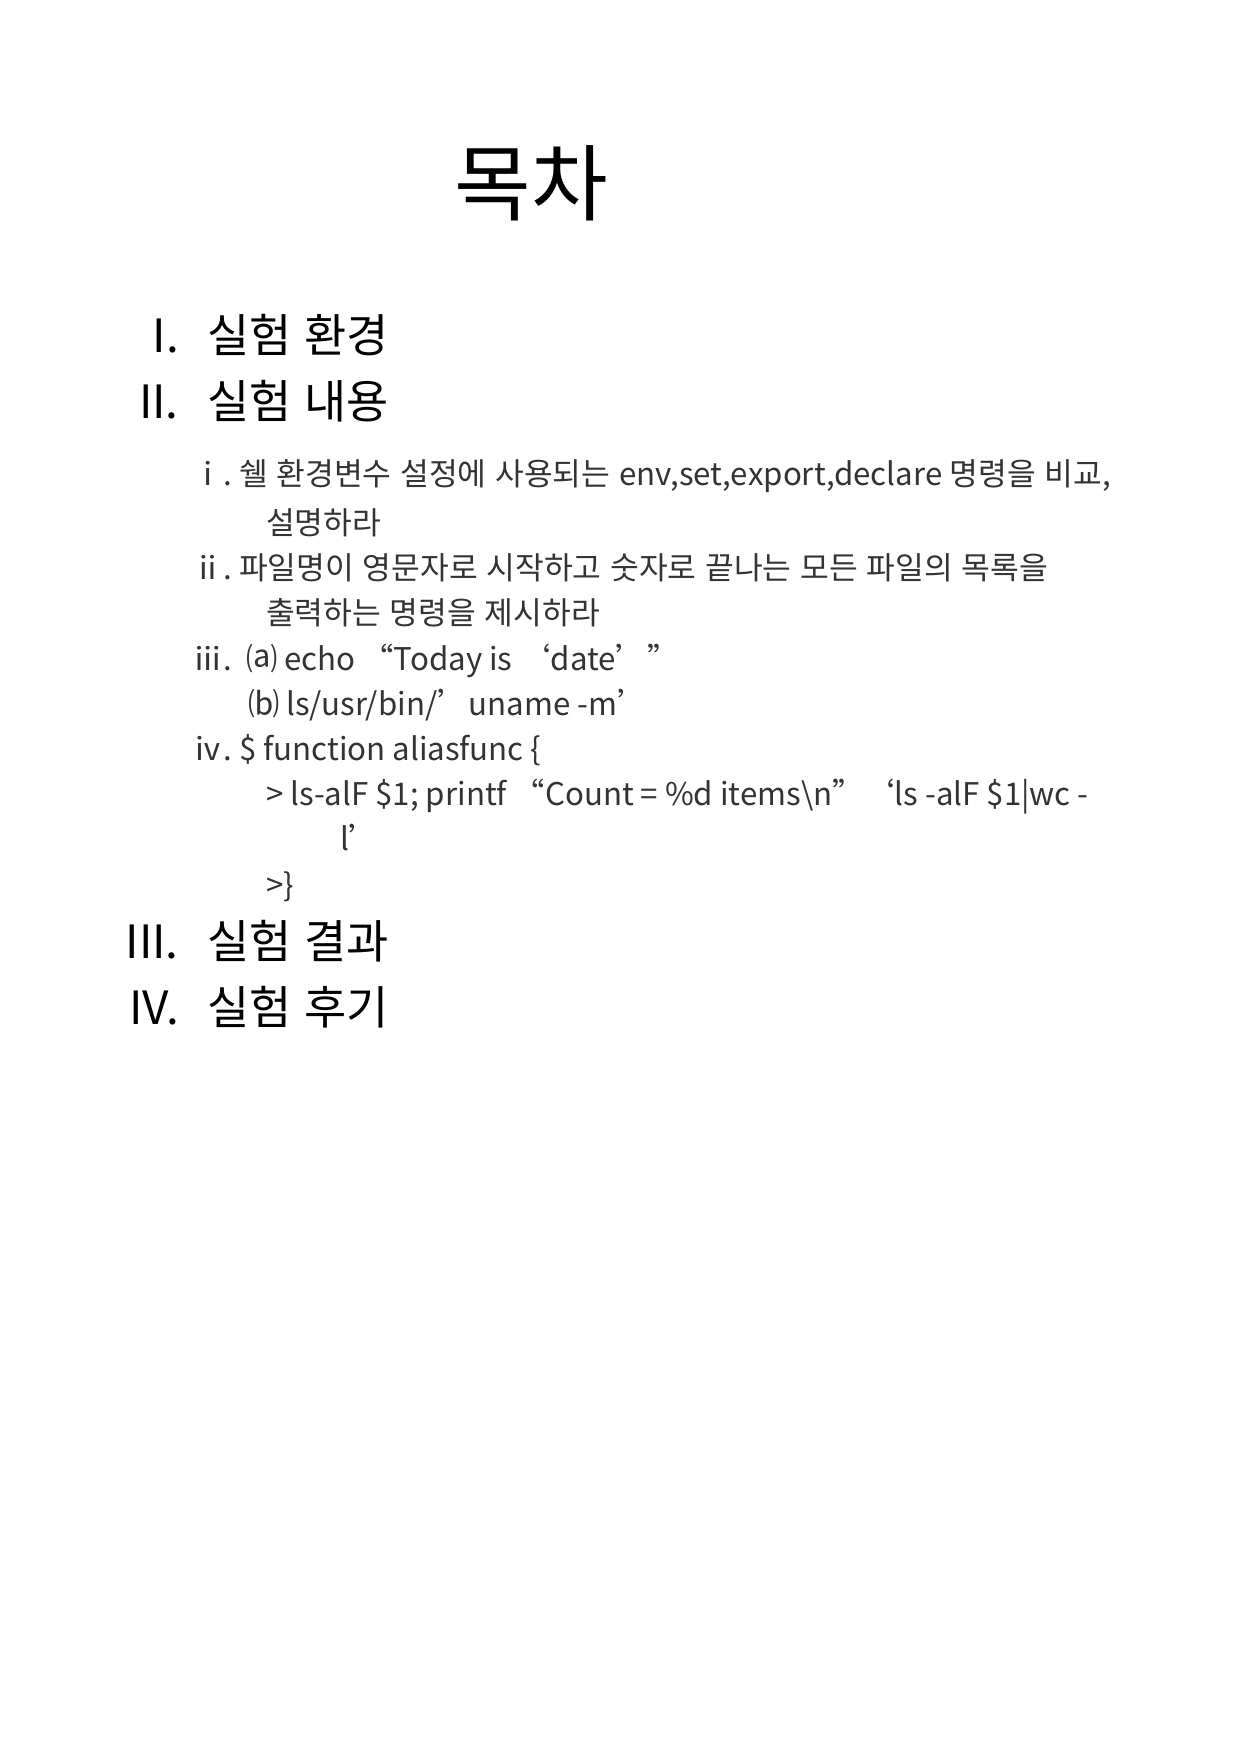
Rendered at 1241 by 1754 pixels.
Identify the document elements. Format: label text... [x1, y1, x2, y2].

text ⅱ. 파일명이 영문자로 시작하고 숫자로 끝나는 모든 파일의 목록을 출력하는 명령을 제시하라 [118, 543, 1122, 634]
text ⒝ ls/usr/bin/’uname -m’ [118, 679, 1122, 724]
text ⅳ. $ function aliasfunc { [118, 724, 1122, 769]
list 실험 결과 [178, 905, 1122, 971]
list 실험 내용 [178, 365, 1122, 432]
text ⅲ. ⒜ echo “Today is ‘date’” [118, 634, 1122, 679]
text > ls-alF $1; printf “Count = %d items\n”‘ls -alF $1|wc - l’ [118, 769, 1122, 860]
text >} [118, 860, 1122, 905]
text ⅰ. 쉘 환경변수 설정에 사용되는 env,set,export,declare 명령을 비교, 설명하라 [118, 432, 1122, 543]
text 목차 [118, 118, 1122, 239]
list 실험 후기 [178, 971, 1122, 1038]
list 실험 환경 [178, 299, 1122, 365]
